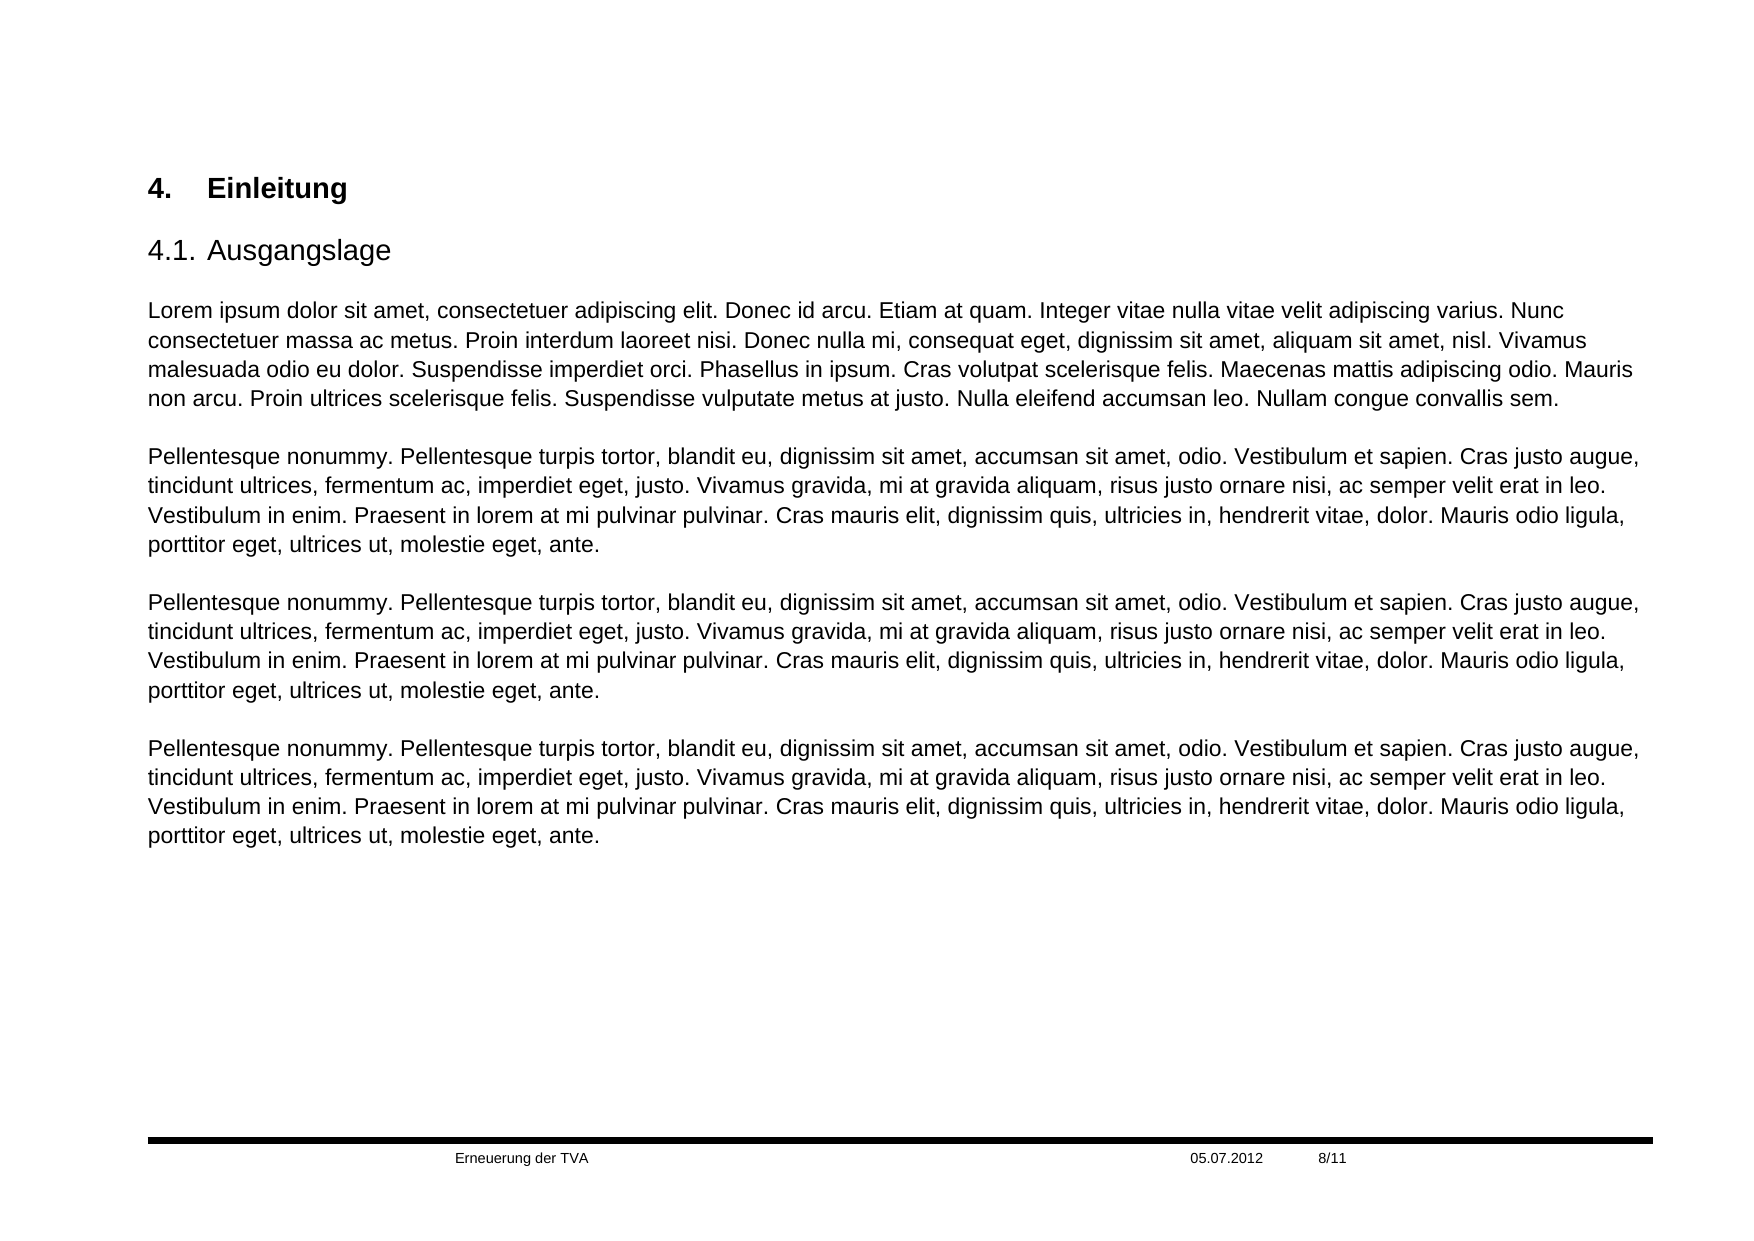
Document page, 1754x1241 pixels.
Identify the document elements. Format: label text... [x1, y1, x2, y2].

text Pellentesque nonummy. Pellentesque turpis tortor, blandit eu, dignissim sit amet, accumsan sit amet, odio. Vestibulum et sapien. Cras justo augue, tincidunt ultrices, fermentum ac, imperdiet eget, justo. Vivamus gravida, mi at gravida aliquam, risus justo ornare nisi, ac semper velit erat in leo. Vestibulum in enim. Praesent in lorem at mi pulvinar pulvinar. Cras mauris elit, dignissim quis, ultricies in, hendrerit vitae, dolor. Mauris odio ligula, porttitor eget, ultrices ut, molestie eget, ante. [148, 440, 1653, 557]
text Pellentesque nonummy. Pellentesque turpis tortor, blandit eu, dignissim sit amet, accumsan sit amet, odio. Vestibulum et sapien. Cras justo augue, tincidunt ultrices, fermentum ac, imperdiet eget, justo. Vivamus gravida, mi at gravida aliquam, risus justo ornare nisi, ac semper velit erat in leo. Vestibulum in enim. Praesent in lorem at mi pulvinar pulvinar. Cras mauris elit, dignissim quis, ultricies in, hendrerit vitae, dolor. Mauris odio ligula, porttitor eget, ultrices ut, molestie eget, ante. [148, 732, 1653, 849]
subtitle Ausgangslage [148, 233, 1653, 266]
subtitle Einleitung [148, 171, 1653, 205]
text Lorem ipsum dolor sit amet, consectetuer adipiscing elit. Donec id arcu. Etiam at quam. Integer vitae nulla vitae velit adipiscing varius. Nunc consectetuer massa ac metus. Proin interdum laoreet nisi. Donec nulla mi, consequat eget, dignissim sit amet, aliquam sit amet, nisl. Vivamus malesuada odio eu dolor. Suspendisse imperdiet orci. Phasellus in ipsum. Cras volutpat scelerisque felis. Maecenas mattis adipiscing odio. Mauris non arcu. Proin ultrices scelerisque felis. Suspendisse vulputate metus at justo. Nulla eleifend accumsan leo. Nullam congue convallis sem. [148, 294, 1653, 411]
text Pellentesque nonummy. Pellentesque turpis tortor, blandit eu, dignissim sit amet, accumsan sit amet, odio. Vestibulum et sapien. Cras justo augue, tincidunt ultrices, fermentum ac, imperdiet eget, justo. Vivamus gravida, mi at gravida aliquam, risus justo ornare nisi, ac semper velit erat in leo. Vestibulum in enim. Praesent in lorem at mi pulvinar pulvinar. Cras mauris elit, dignissim quis, ultricies in, hendrerit vitae, dolor. Mauris odio ligula, porttitor eget, ultrices ut, molestie eget, ante. [148, 586, 1653, 703]
